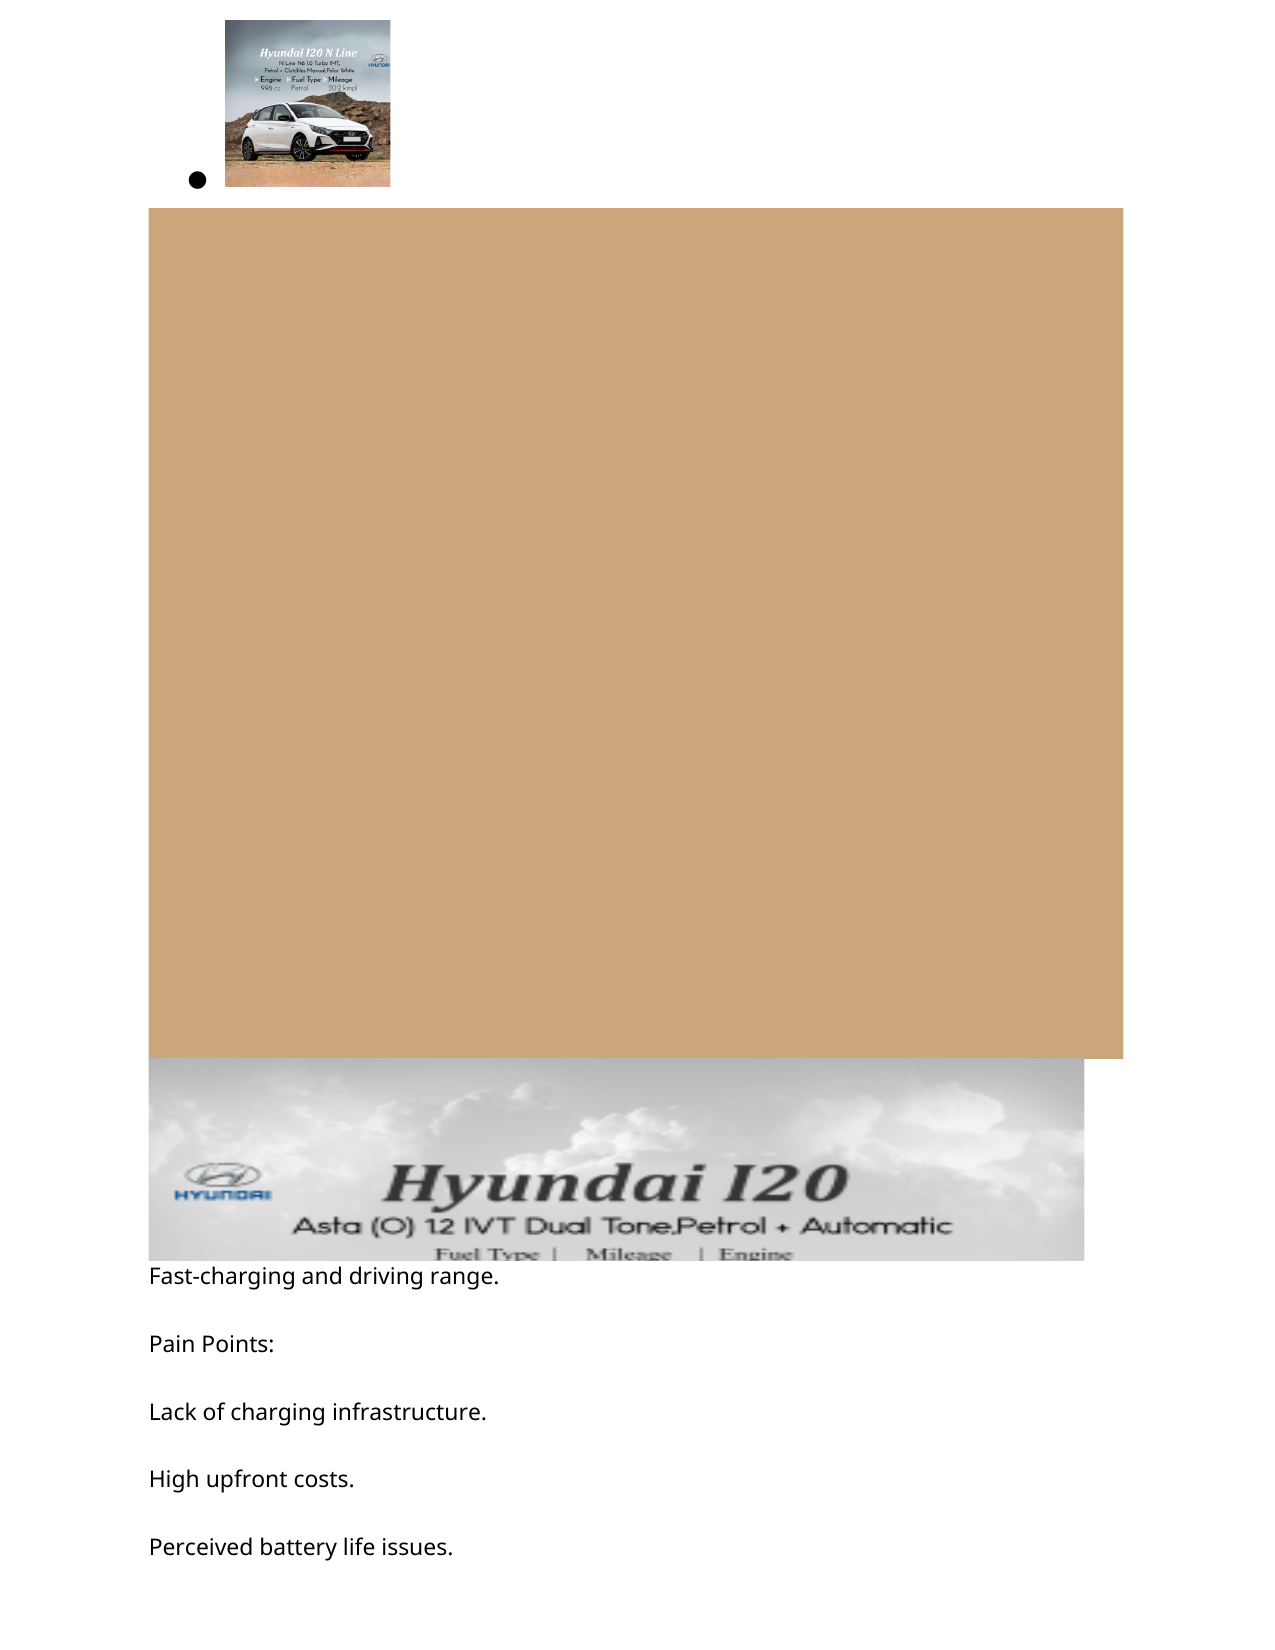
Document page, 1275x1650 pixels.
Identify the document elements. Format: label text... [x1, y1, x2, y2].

text High upfront costs. [148, 1463, 1125, 1494]
text Fast-charging and driving range. [148, 1260, 1125, 1291]
text Pain Points: [148, 1328, 1125, 1359]
picture [148, 208, 1124, 1261]
text Perceived battery life issues. [148, 1531, 1125, 1562]
picture [225, 20, 391, 187]
text Lack of charging infrastructure. [148, 1395, 1125, 1427]
